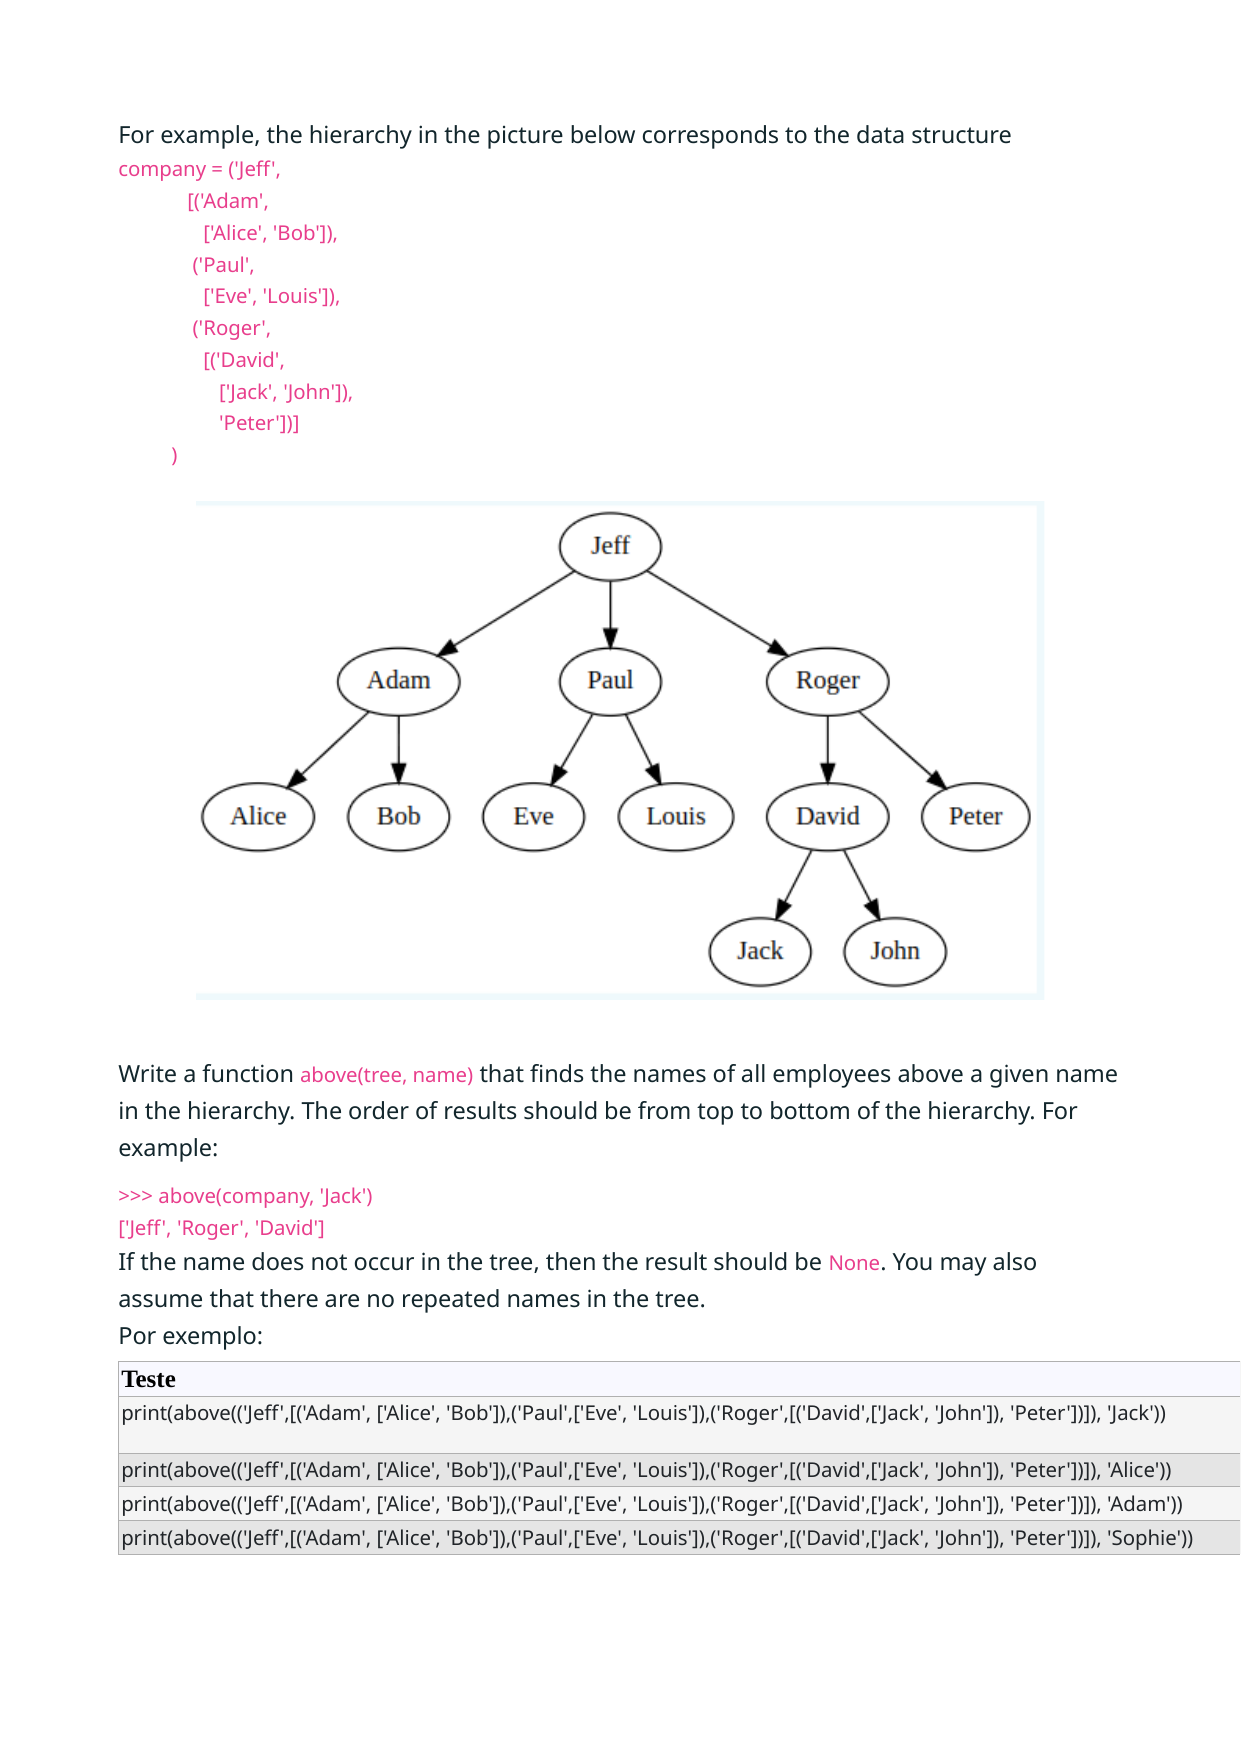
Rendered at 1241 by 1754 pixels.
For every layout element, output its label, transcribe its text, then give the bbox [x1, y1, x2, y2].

table_header Teste [119, 1362, 1240, 1396]
text Write a function above(tree, name) that finds the names of all employees above a given name in the hierarchy. The order of results should be from top to bottom of the hierarchy. For example: [118, 1057, 1122, 1163]
text For example, the hierarchy in the picture below corresponds to the data structure [118, 118, 1122, 150]
table_cell print(above(('Jeff',[('Adam', ['Alice', 'Bob']),('Paul',['Eve', 'Louis']),('Roger',[('David',['Jack', 'John']), 'Peter'])]), 'Alice')) [119, 1454, 1240, 1486]
picture [196, 501, 1045, 1000]
table_cell print(above(('Jeff',[('Adam', ['Alice', 'Bob']),('Paul',['Eve', 'Louis']),('Roger',[('David',['Jack', 'John']), 'Peter'])]), 'Sophie')) [119, 1521, 1240, 1554]
table_cell print(above(('Jeff',[('Adam', ['Alice', 'Bob']),('Paul',['Eve', 'Louis']),('Roger',[('David',['Jack', 'John']), 'Peter'])]), 'Adam')) [119, 1487, 1240, 1520]
text company = ('Jeff', [('Adam', ['Alice', 'Bob']), ('Paul', ['Eve', 'Louis']), ('Roger', [('David', ['Jack', 'John']), 'Peter'])] ) [118, 155, 1122, 468]
text >>> above(company, 'Jack') ['Jeff', 'Roger', 'David'] [118, 1182, 1122, 1242]
table_cell print(above(('Jeff',[('Adam', ['Alice', 'Bob']),('Paul',['Eve', 'Louis']),('Roger',[('David',['Jack', 'John']), 'Peter'])]), 'Jack')) [119, 1397, 1240, 1453]
text Por exemplo: [118, 1319, 1122, 1351]
text If the name does not occur in the tree, then the result should be None. You may also assume that there are no repeated names in the tree. [118, 1246, 1122, 1314]
